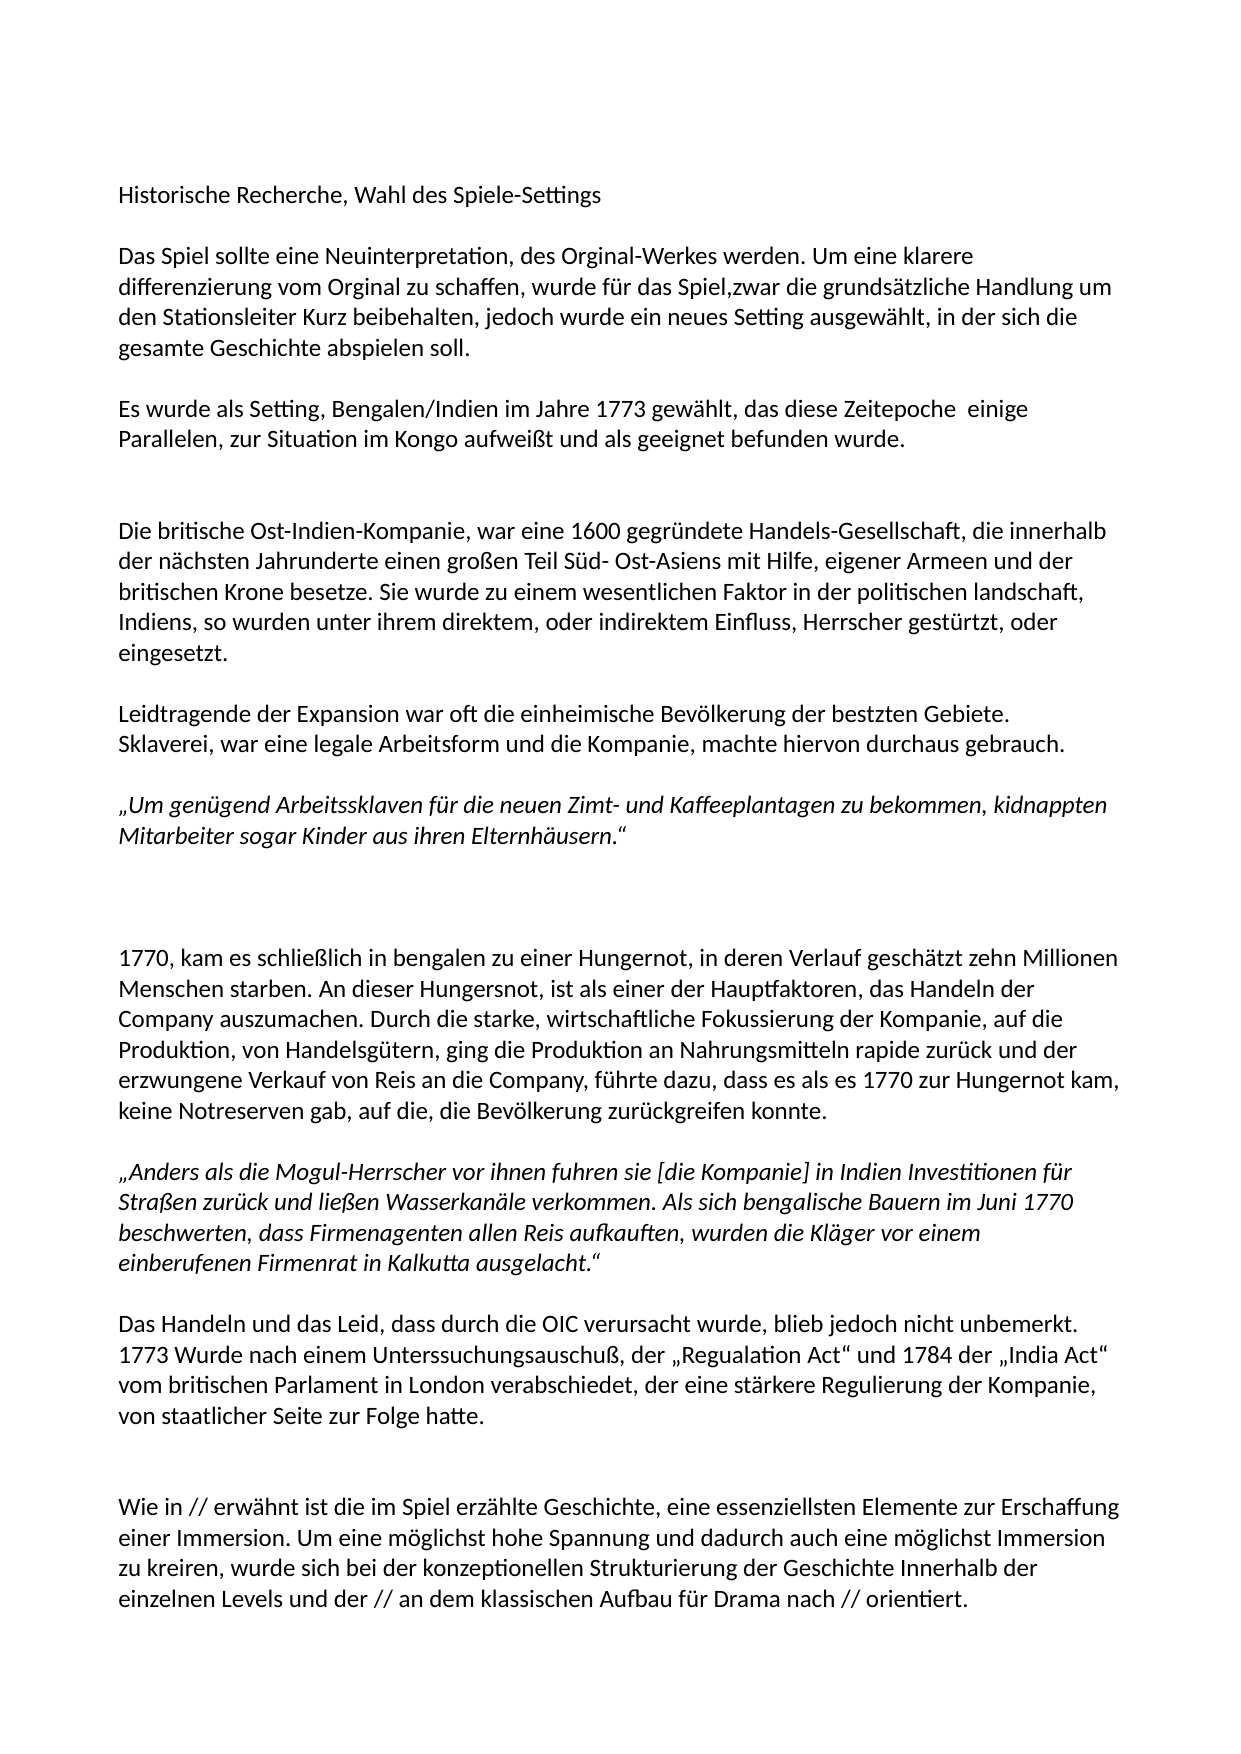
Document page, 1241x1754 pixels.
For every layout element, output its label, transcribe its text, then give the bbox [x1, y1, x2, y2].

text Wie in // erwähnt ist die im Spiel erzählte Geschichte, eine essenziellsten Elemente zur Erschaffung einer Immersion. Um eine möglichst hohe Spannung und dadurch auch eine möglichst Immersion zu kreiren, wurde sich bei der konzeptionellen Strukturierung der Geschichte Innerhalb der einzelnen Levels und der // an dem klassischen Aufbau für Drama nach // orientiert. [118, 1461, 1122, 1614]
text 1773 Wurde nach einem Unterssuchungsauschuß, der „Regualation Act“ und 1784 der „India Act“ vom britischen Parlament in London verabschiedet, der eine stärkere Regulierung der Kompanie, von staatlicher Seite zur Folge hatte. [118, 1339, 1122, 1431]
text Leidtragende der Expansion war oft die einheimische Bevölkerung der bestzten Gebiete. [118, 698, 1122, 728]
text Die britische Ost-Indien-Kompanie, war eine 1600 gegründete Handels-Gesellschaft, die innerhalb der nächsten Jahrunderte einen großen Teil Süd- Ost-Asiens mit Hilfe, eigener Armeen und der britischen Krone besetze. Sie wurde zu einem wesentlichen Faktor in der politischen landschaft, Indiens, so wurden unter ihrem direktem, oder indirektem Einfluss, Herrscher gestürtzt, oder eingesetzt. [118, 515, 1122, 667]
text „Um genügend Arbeitssklaven für die neuen Zimt- und Kaffeeplantagen zu bekommen, kidnappten Mitarbeiter sogar Kinder aus ihren Elternhäusern.“ [118, 789, 1122, 851]
text „Anders als die Mogul-Herrscher vor ihnen fuhren sie [die Kompanie] in Indien Investitionen für Straßen zurück und ließen Wasserkanäle verkommen. Als sich bengalische Bauern im Juni 1770 beschwerten, dass Firmenagenten allen Reis aufkauften, wurden die Kläger vor einem einberufenen Firmenrat in Kalkutta ausgelacht.“ [118, 1156, 1122, 1278]
text Historische Recherche, Wahl des Spiele-Settings [118, 179, 1122, 210]
text Das Handeln und das Leid, dass durch die OIC verursacht wurde, blieb jedoch nicht unbemerkt. [118, 1308, 1122, 1339]
text Sklaverei, war eine legale Arbeitsform und die Kompanie, machte hiervon durchaus gebrauch. [118, 728, 1122, 759]
text Das Spiel sollte eine Neuinterpretation, des Orginal-Werkes werden. Um eine klarere differenzierung vom Orginal zu schaffen, wurde für das Spiel,zwar die grundsätzliche Handlung um den Stationsleiter Kurz beibehalten, jedoch wurde ein neues Setting ausgewählt, in der sich die gesamte Geschichte abspielen soll. [118, 240, 1122, 362]
text 1770, kam es schließlich in bengalen zu einer Hungernot, in deren Verlauf geschätzt zehn Millionen Menschen starben. An dieser Hungersnot, ist als einer der Hauptfaktoren, das Handeln der Company auszumachen. Durch die starke, wirtschaftliche Fokussierung der Kompanie, auf die Produktion, von Handelsgütern, ging die Produktion an Nahrungsmitteln rapide zurück und der erzwungene Verkauf von Reis an die Company, führte dazu, dass es als es 1770 zur Hungernot kam, keine Notreserven gab, auf die, die Bevölkerung zurückgreifen konnte. [118, 942, 1122, 1125]
text Es wurde als Setting, Bengalen/Indien im Jahre 1773 gewählt, das diese Zeitepoche einige Parallelen, zur Situation im Kongo aufweißt und als geeignet befunden wurde. [118, 393, 1122, 454]
